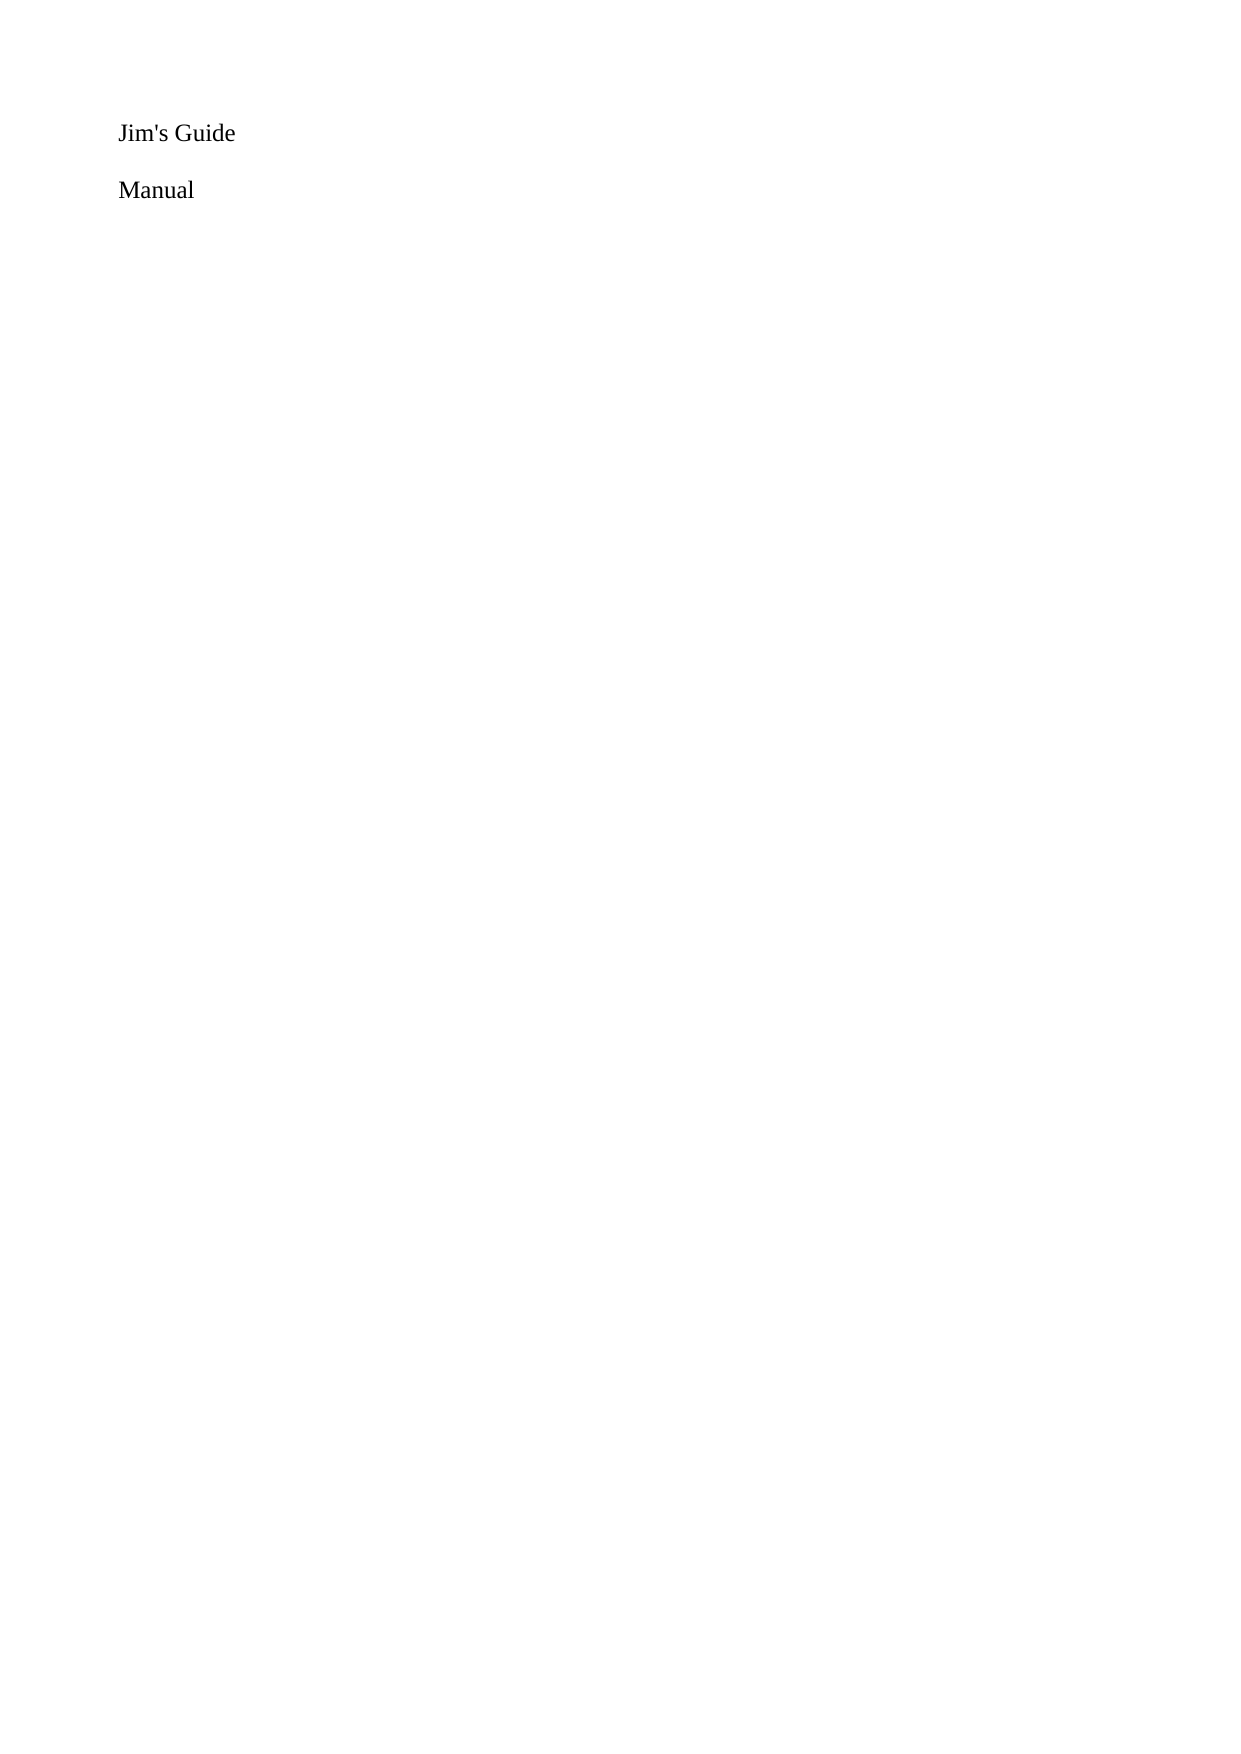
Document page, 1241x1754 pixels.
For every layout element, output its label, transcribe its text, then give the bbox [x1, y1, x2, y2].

text Manual [118, 176, 1122, 204]
text Jim's Guide [118, 118, 1122, 147]
